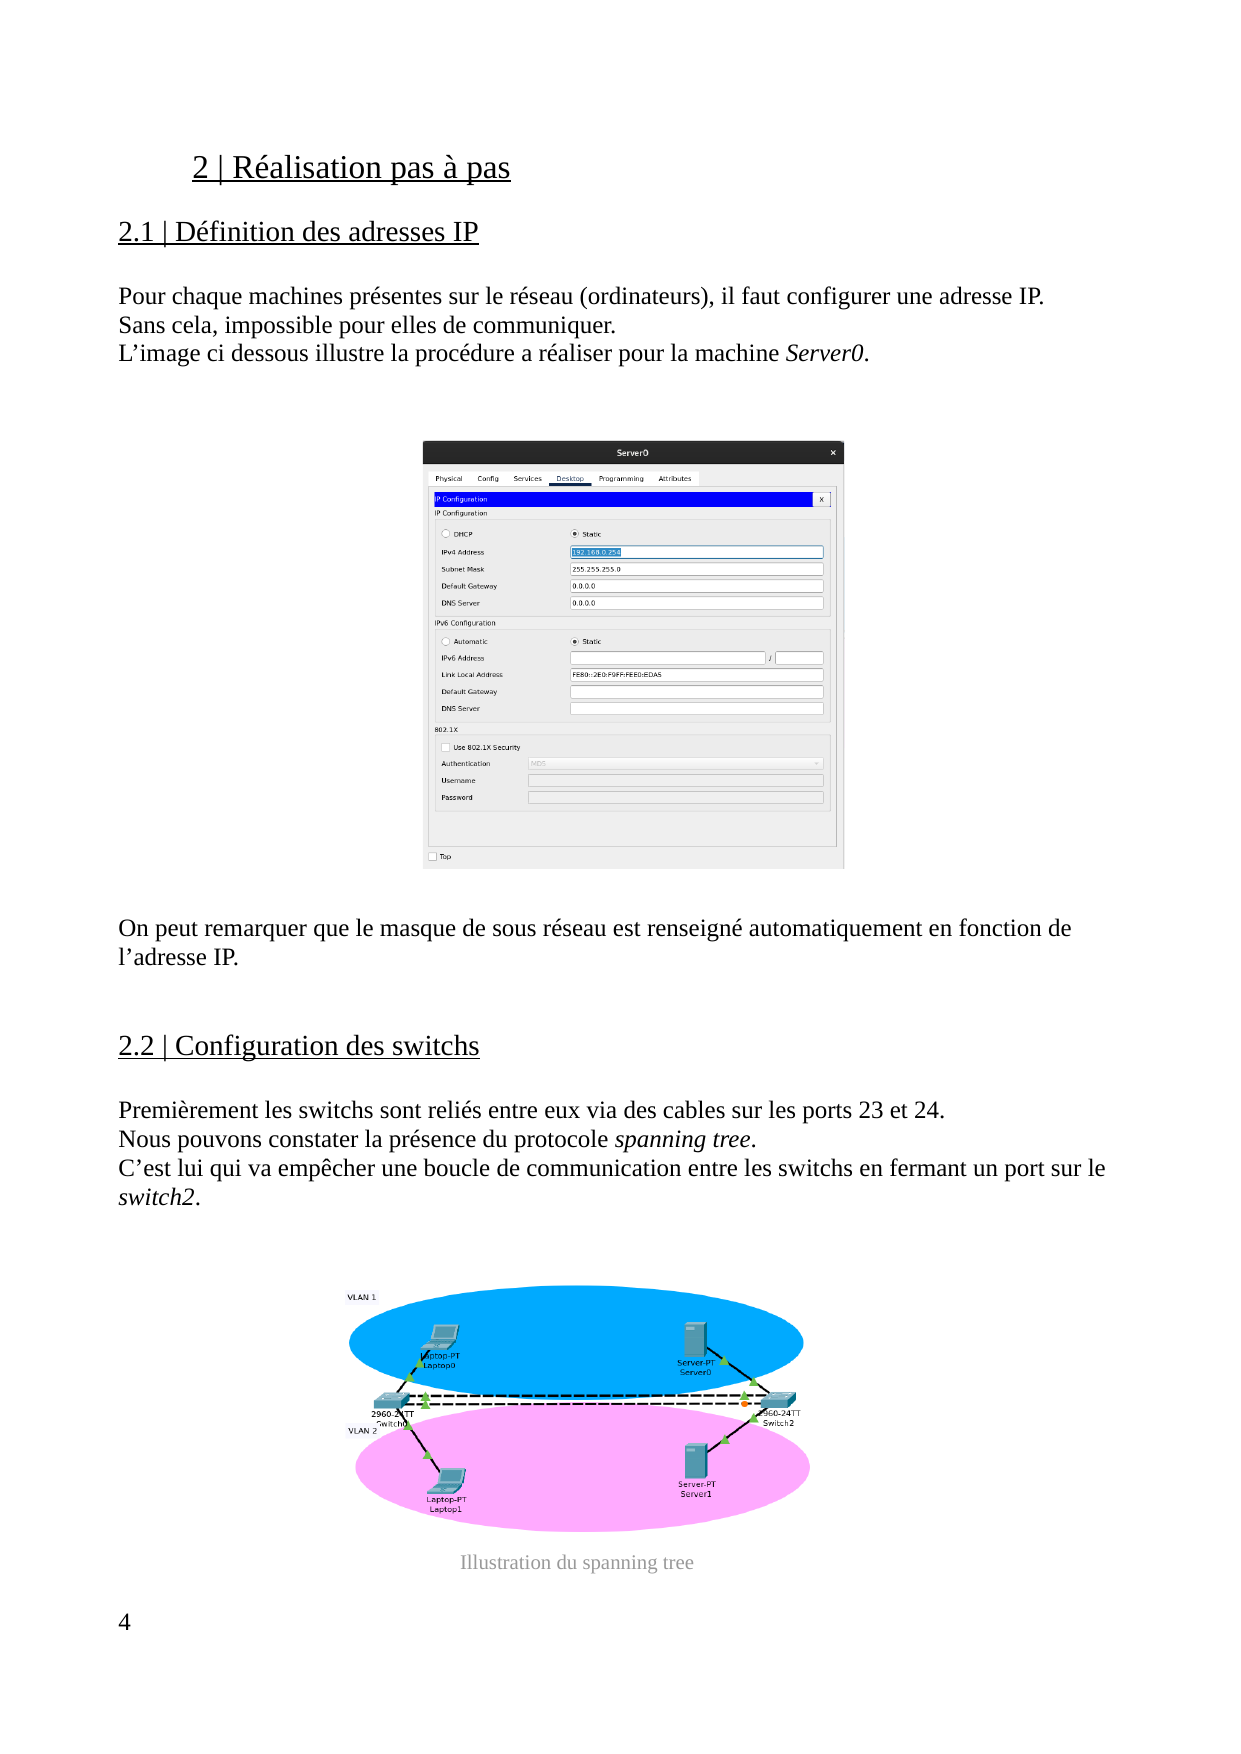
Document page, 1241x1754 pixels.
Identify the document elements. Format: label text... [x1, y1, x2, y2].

text L’image ci dessous illustre la procédure a réaliser pour la machine Server0. [118, 338, 1122, 367]
text C’est lui qui va empêcher une boucle de communication entre les switchs en fermant un port sur le switch2. [118, 1153, 1122, 1211]
picture [422, 440, 845, 869]
text Nous pouvons constater la présence du protocole spanning tree. [118, 1124, 1122, 1153]
text Sans cela, impossible pour elles de communiquer. [118, 310, 1122, 338]
text On peut remarquer que le masque de sous réseau est renseigné automatiquement en fonction de l’adresse IP. [118, 913, 1122, 971]
text 2 | Réalisation pas à pas [118, 147, 1122, 185]
text Premièrement les switchs sont reliés entre eux via des cables sur les ports 23 et 24. [118, 1096, 1122, 1124]
text 2.1 | Définition des adresses IP [118, 214, 1122, 247]
text 2.2 | Configuration des switchs [118, 1028, 1122, 1062]
picture [327, 1213, 832, 1604]
text Pour chaque machines présentes sur le réseau (ordinateurs), il faut configurer une adresse IP. [118, 281, 1122, 310]
